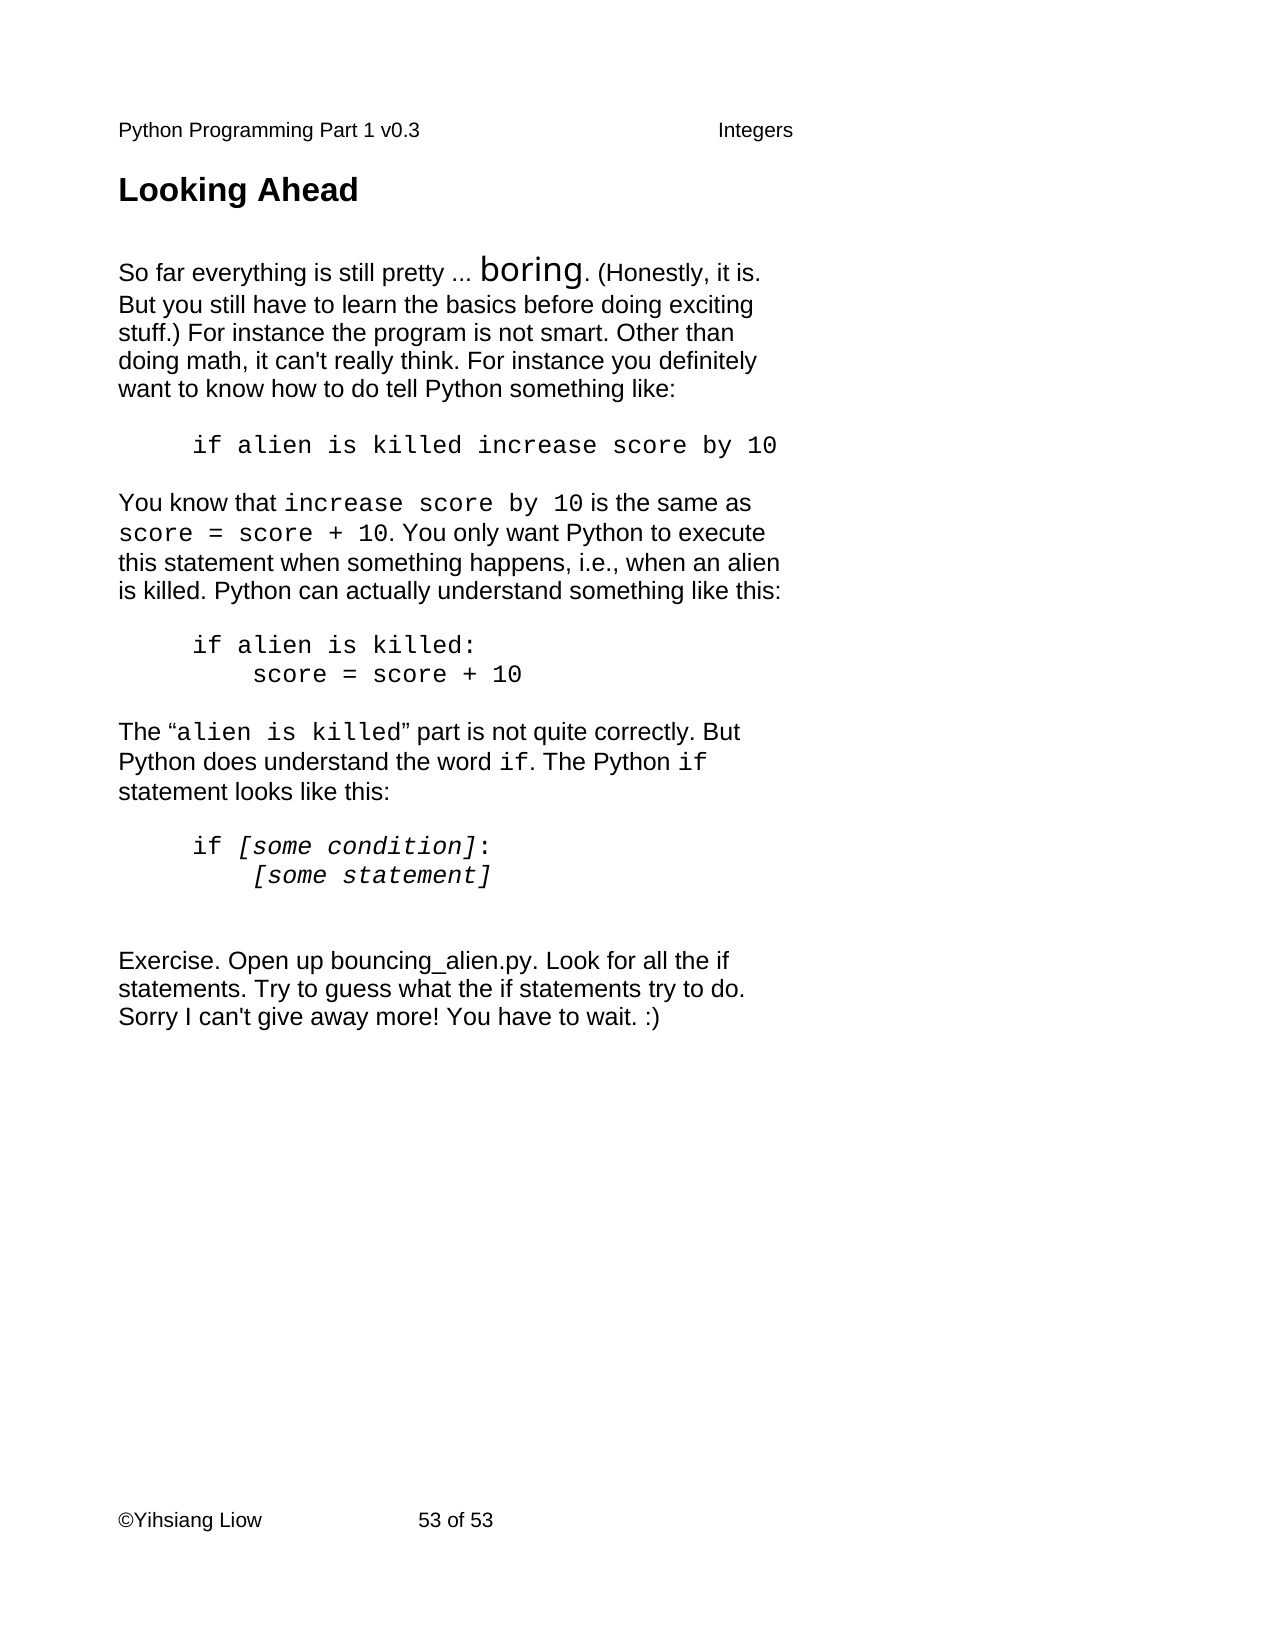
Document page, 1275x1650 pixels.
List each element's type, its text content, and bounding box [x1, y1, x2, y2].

text [some statement] [118, 862, 793, 891]
text if alien is killed increase score by 10 [118, 430, 793, 461]
text So far everything is still pretty ... boring. (Honestly, it is. But you still have to learn the basics before doing exciting stuff.) For instance the program is not smart. Other than doing math, it can't really think. For instance you definitely want to know how to do tell Python something like: [118, 245, 793, 402]
text The “alien is killed” part is not quite correctly. But Python does understand the word if. The Python if statement looks like this: [118, 718, 793, 806]
text You know that increase score by 10 is the same as score = score + 10. You only want Python to execute this statement when something happens, i.e., when an alien is killed. Python can actually understand something like this: [118, 489, 793, 605]
text Exercise. Open up bouncing_alien.py. Look for all the if statements. Try to guess what the if statements try to do. Sorry I can't give away more! You have to wait. :) [118, 947, 793, 1031]
text if [some condition]: [118, 834, 793, 862]
text score = score + 10 [118, 661, 793, 689]
text Looking Ahead [118, 171, 793, 208]
text if alien is killed: [118, 633, 793, 661]
